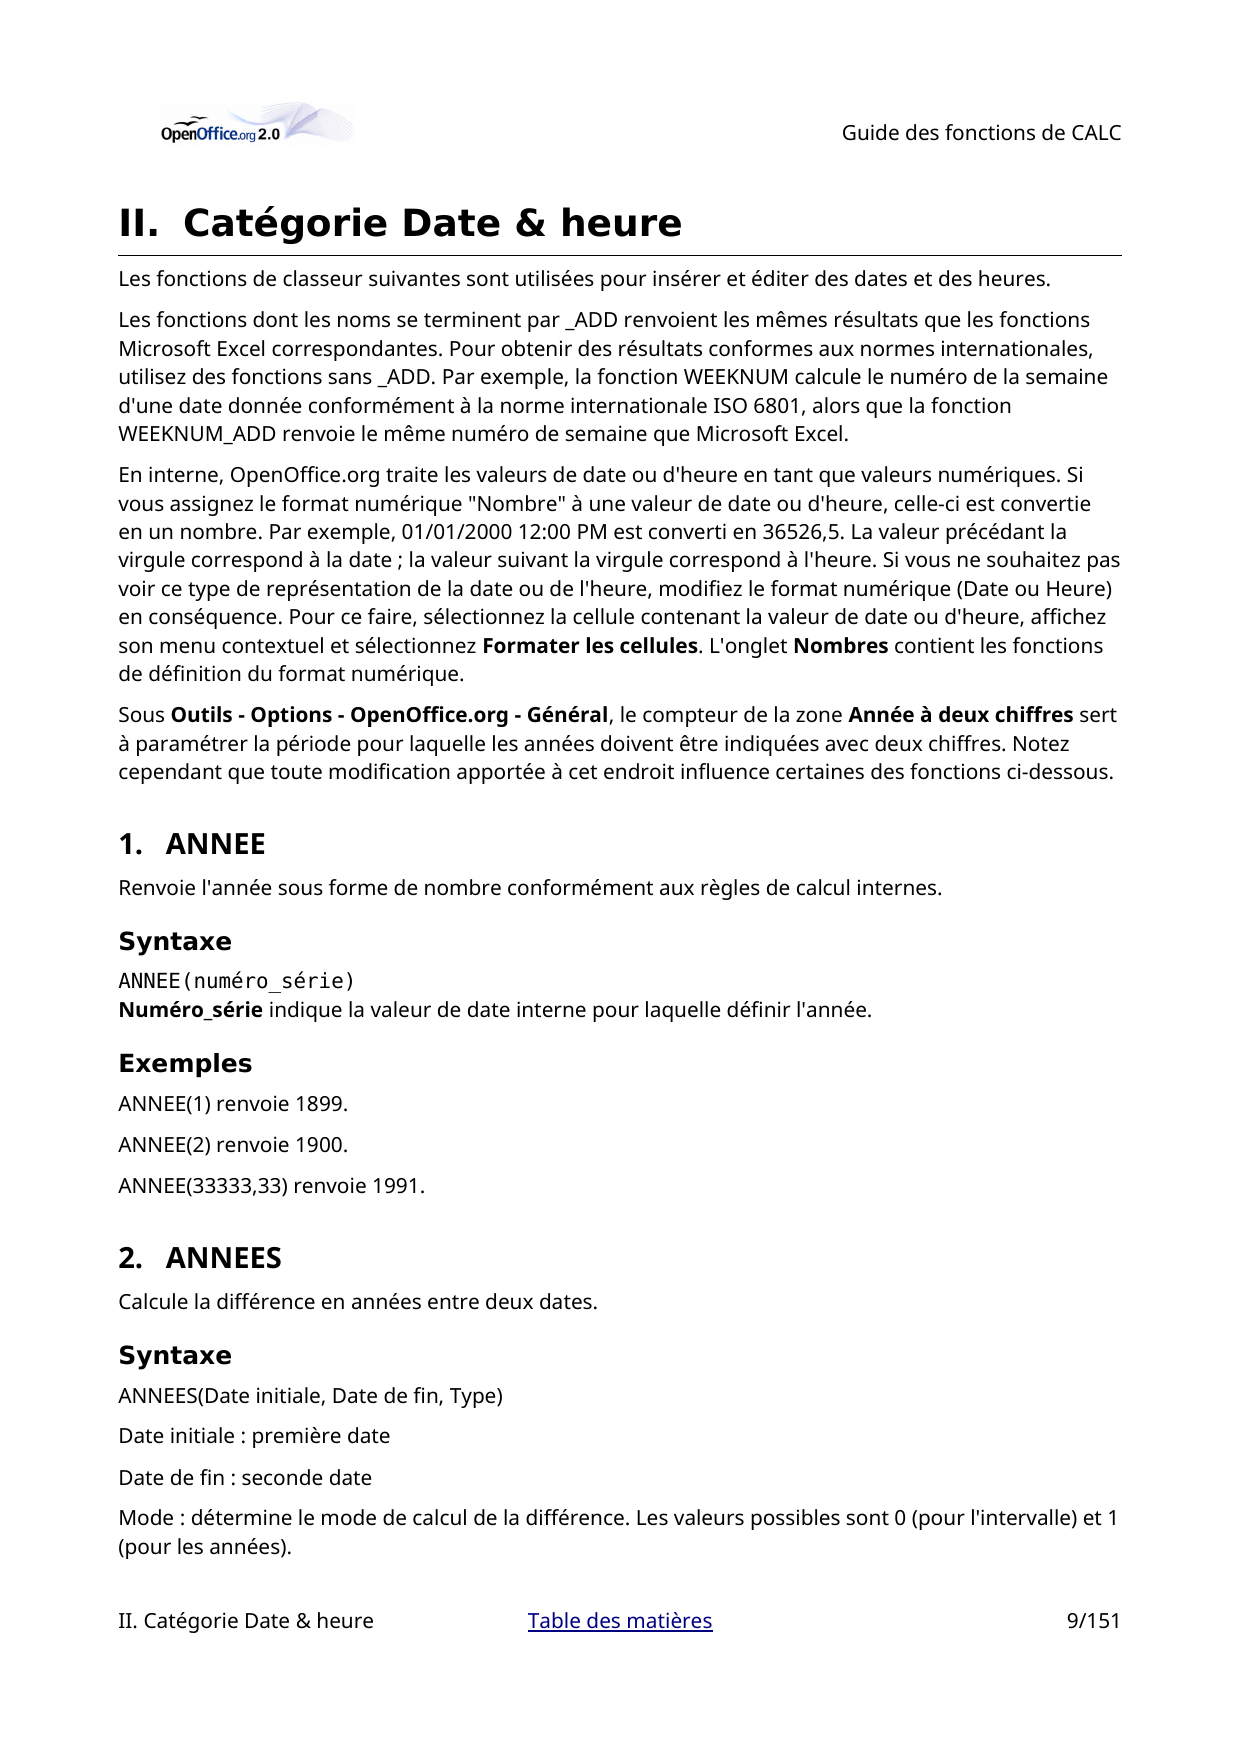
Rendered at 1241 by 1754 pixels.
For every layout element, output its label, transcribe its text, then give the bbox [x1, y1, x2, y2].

text Calcule la différence en années entre deux dates. [118, 1287, 1122, 1315]
text ANNEE(33333,33) renvoie 1991. [118, 1171, 1122, 1199]
text Mode : détermine le mode de calcul de la différence. Les valeurs possibles sont 0 (pour l'intervalle) et 1 (pour les années). [118, 1503, 1122, 1560]
text ANNEE(1) renvoie 1899. [118, 1089, 1122, 1117]
text ANNEE(numéro_série) [118, 969, 1122, 993]
subtitle Exemples [118, 1049, 1122, 1078]
text Renvoie l'année sous forme de nombre conformément aux règles de calcul internes. [118, 873, 1122, 902]
text Date de fin : seconde date [118, 1463, 1122, 1491]
text Les fonctions de classeur suivantes sont utilisées pour insérer et éditer des dates et des heures. [118, 264, 1122, 293]
subtitle ANNEE [118, 823, 1122, 863]
subtitle ANNEES [118, 1237, 1122, 1277]
subtitle Syntaxe [118, 1341, 1122, 1370]
text Numéro_série indique la valeur de date interne pour laquelle définir l'année. [118, 995, 1122, 1024]
text ANNEE(2) renvoie 1900. [118, 1130, 1122, 1158]
text Date initiale : première date [118, 1422, 1122, 1450]
text En interne, OpenOffice.org traite les valeurs de date ou d'heure en tant que valeurs numériques. Si vous assignez le format numérique "Nombre" à une valeur de date ou d'heure, celle-ci est convertie en un nombre. Par exemple, 01/01/2000 12:00 PM est converti en 36526,5. La valeur précédant la virgule correspond à la date ; la valeur suivant la virgule correspond à l'heure. Si vous ne souhaitez pas voir ce type de représentation de la date ou de l'heure, modifiez le format numérique (Date ou Heure) en conséquence. Pour ce faire, sélectionnez la cellule contenant la valeur de date ou d'heure, affichez son menu contextuel et sélectionnez Formater les cellules. L'onglet Nombres contient les fonctions de définition du format numérique. [118, 460, 1122, 688]
text ANNEES(Date initiale, Date de fin, Type) [118, 1381, 1122, 1409]
subtitle Syntaxe [118, 927, 1122, 956]
text Sous Outils - Options - OpenOffice.org - Général, le compteur de la zone Année à deux chiffres sert à paramétrer la période pour laquelle les années doivent être indiquées avec deux chiffres. Notez cependant que toute modification apportée à cet endroit influence certaines des fonctions ci-dessous. [118, 700, 1122, 786]
subtitle Catégorie Date & heure [118, 202, 1122, 255]
text Les fonctions dont les noms se terminent par _ADD renvoient les mêmes résultats que les fonctions Microsoft Excel correspondantes. Pour obtenir des résultats conformes aux normes internationales, utilisez des fonctions sans _ADD. Par exemple, la fonction WEEKNUM calcule le numéro de la semaine d'une date donnée conformément à la norme internationale ISO 6801, alors que la fonction WEEKNUM_ADD renvoie le même numéro de semaine que Microsoft Excel. [118, 306, 1122, 448]
